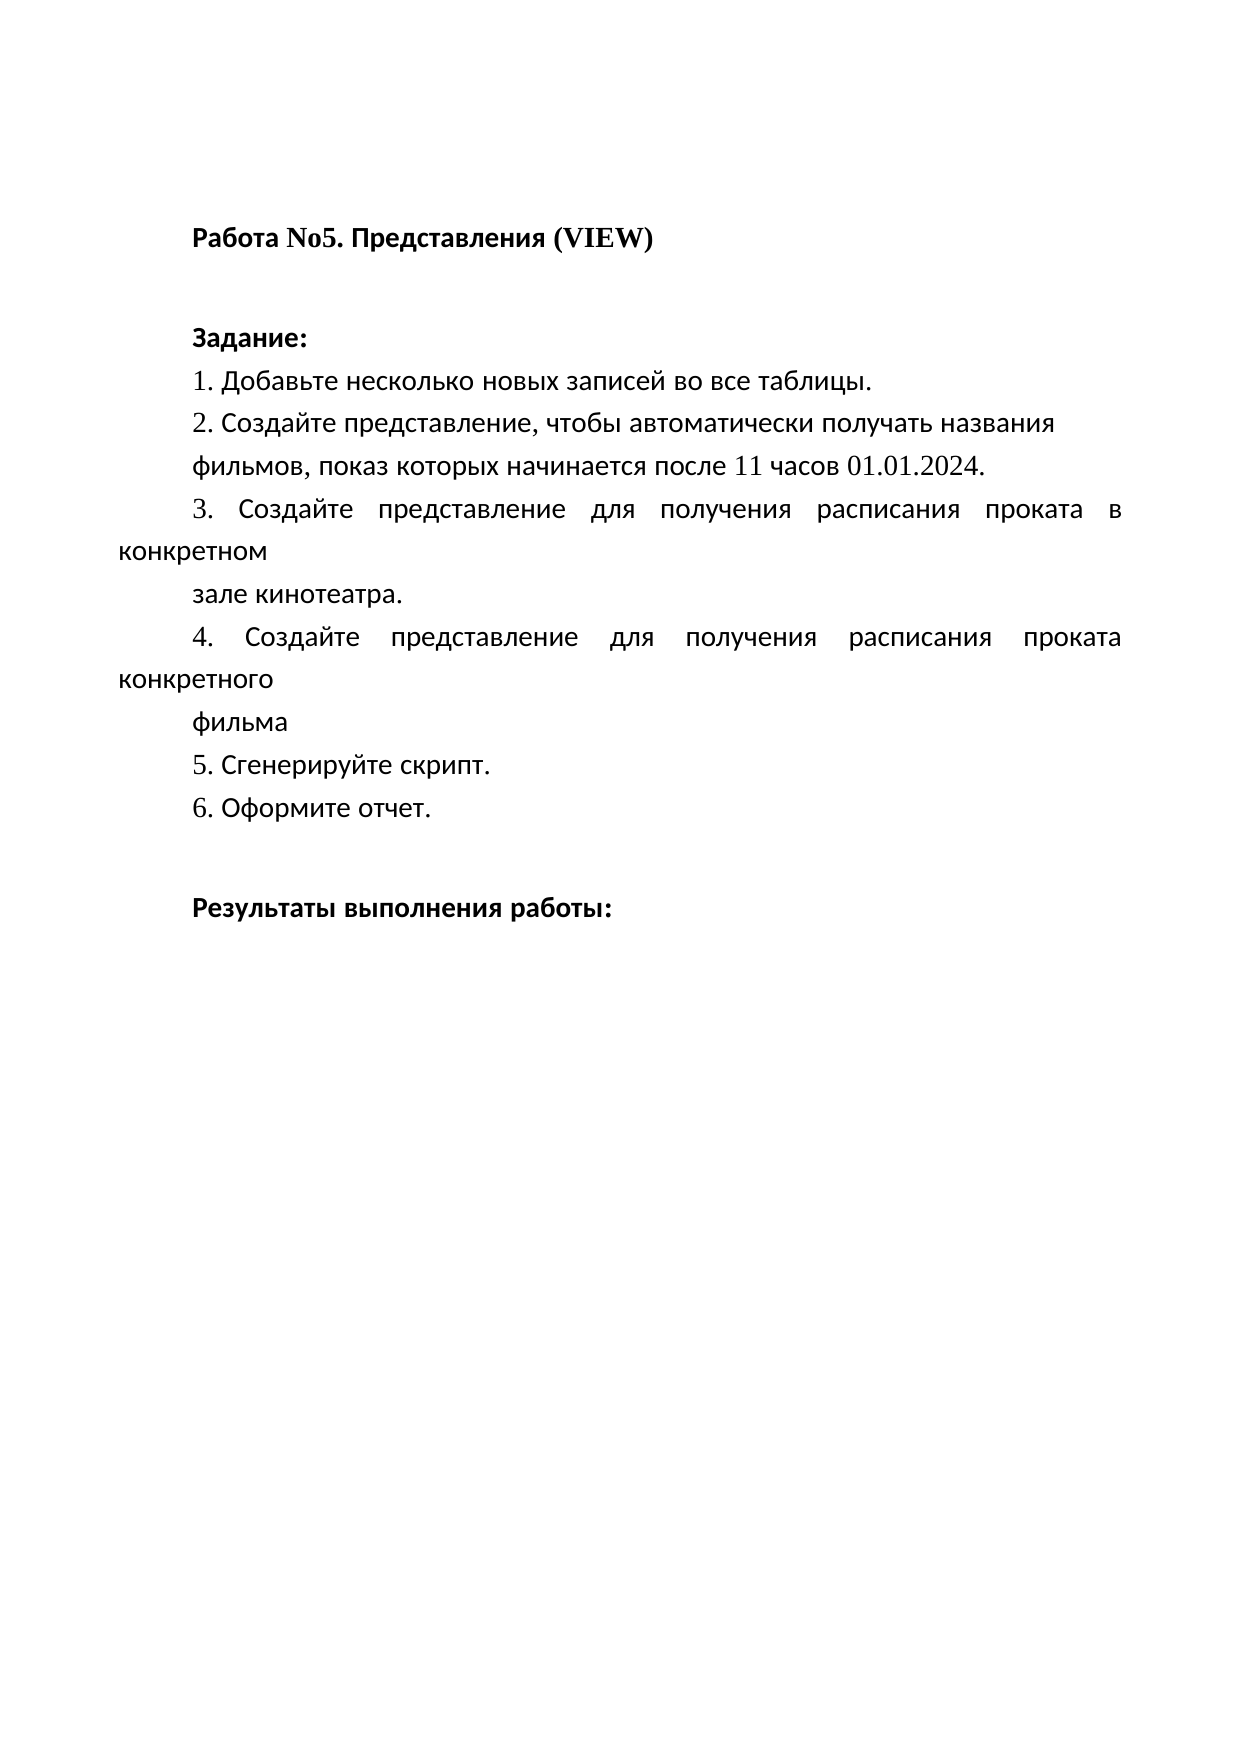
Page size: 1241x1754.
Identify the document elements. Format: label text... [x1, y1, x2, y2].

text Работа No5. Представления (VIEW) [118, 219, 1122, 254]
text зале кинотеатра. [118, 575, 1122, 611]
text 6. Оформите отчет. [118, 789, 1122, 824]
text Результаты выполнения работы: [118, 889, 1122, 924]
text Задание: [118, 319, 1122, 354]
text фильмов, показ которых начинается после 11 часов 01.01.2024. [118, 447, 1122, 483]
text 5. Сгенерируйте скрипт. [118, 746, 1122, 782]
text 1. Добавьте несколько новых записей во все таблицы. [118, 362, 1122, 397]
text 4. Создайте представление для получения расписания проката конкретного [118, 618, 1122, 696]
text фильма [118, 703, 1122, 739]
text 3. Создайте представление для получения расписания проката в конкретном [118, 490, 1122, 568]
text 2. Создайте представление, чтобы автоматически получать названия [118, 404, 1122, 440]
